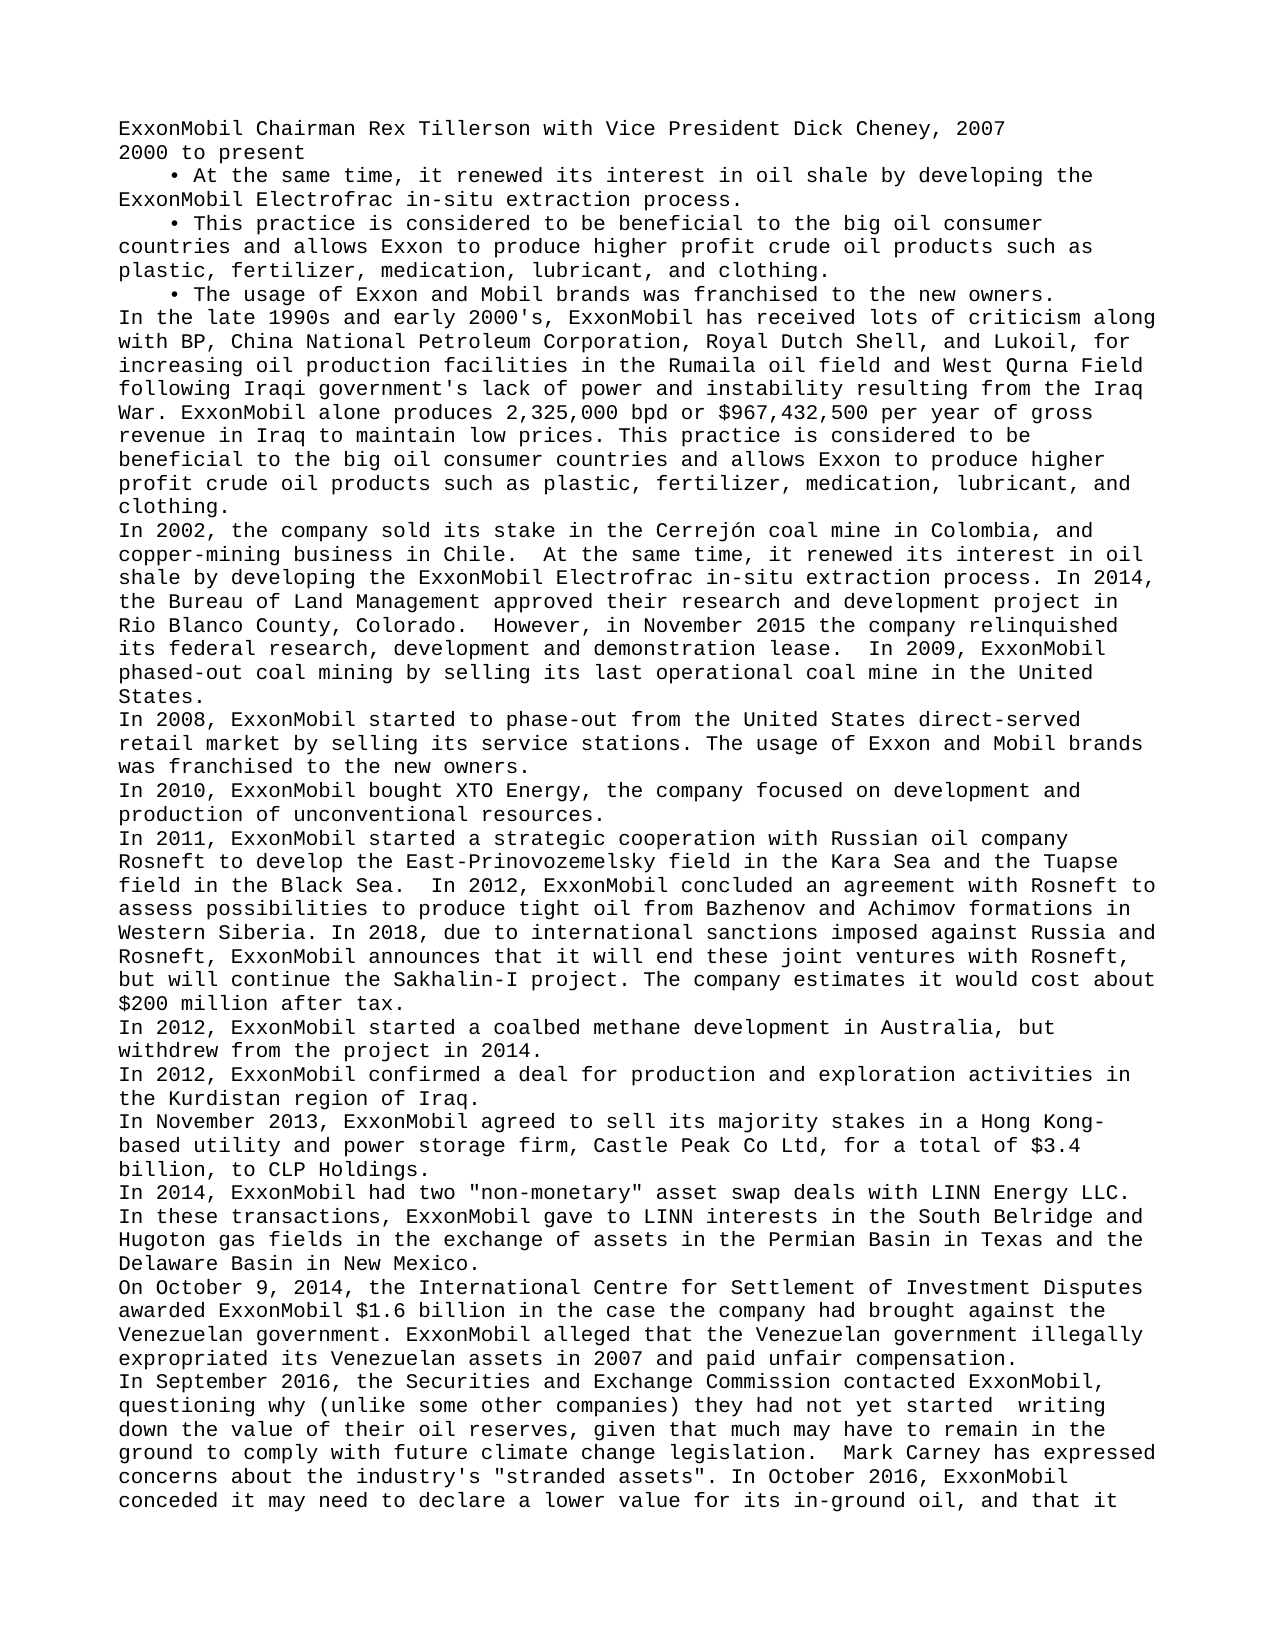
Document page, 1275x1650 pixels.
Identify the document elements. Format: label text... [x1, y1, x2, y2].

text ExxonMobil Chairman Rex Tillerson with Vice President Dick Cheney, 2007 [118, 118, 1157, 142]
text 2000 to present [118, 142, 1157, 165]
text In 2014, ExxonMobil had two "non-monetary" asset swap deals with LINN Energy LLC. In these transactions, ExxonMobil gave to LINN interests in the South Belridge and Hugoton gas fields in the exchange of assets in the Permian Basin in Texas and the Delaware Basin in New Mexico. [118, 1182, 1157, 1277]
text In November 2013, ExxonMobil agreed to sell its majority stakes in a Hong Kong-based utility and power storage firm, Castle Peak Co Ltd, for a total of $3.4 billion, to CLP Holdings. [118, 1111, 1157, 1182]
text In 2011, ExxonMobil started a strategic cooperation with Russian oil company Rosneft to develop the East-Prinovozemelsky field in the Kara Sea and the Tuapse field in the Black Sea. In 2012, ExxonMobil concluded an agreement with Rosneft to assess possibilities to produce tight oil from Bazhenov and Achimov formations in Western Siberia. In 2018, due to international sanctions imposed against Russia and Rosneft, ExxonMobil announces that it will end these joint ventures with Rosneft, but will continue the Sakhalin-I project. The company estimates it would cost about $200 million after tax. [118, 827, 1157, 1017]
text In the late 1990s and early 2000's, ExxonMobil has received lots of criticism along with BP, China National Petroleum Corporation, Royal Dutch Shell, and Lukoil, for increasing oil production facilities in the Rumaila oil field and West Qurna Field following Iraqi government's lack of power and instability resulting from the Iraq War. ExxonMobil alone produces 2,325,000 bpd or $967,432,500 per year of gross revenue in Iraq to maintain low prices. This practice is considered to be beneficial to the big oil consumer countries and allows Exxon to produce higher profit crude oil products such as plastic, fertilizer, medication, lubricant, and clothing. [118, 307, 1157, 520]
text • At the same time, it renewed its interest in oil shale by developing the ExxonMobil Electrofrac in-situ extraction process. [118, 165, 1157, 213]
text In September 2016, the Securities and Exchange Commission contacted ExxonMobil, questioning why (unlike some other companies) they had not yet started writing down the value of their oil reserves, given that much may have to remain in the ground to comply with future climate change legislation. Mark Carney has expressed concerns about the industry's "stranded assets". In October 2016, ExxonMobil conceded it may need to declare a lower value for its in-ground oil, and that it [118, 1371, 1157, 1513]
text In 2002, the company sold its stake in the Cerrejón coal mine in Colombia, and copper-mining business in Chile. At the same time, it renewed its interest in oil shale by developing the ExxonMobil Electrofrac in-situ extraction process. In 2014, the Bureau of Land Management approved their research and development project in Rio Blanco County, Colorado. However, in November 2015 the company relinquished its federal research, development and demonstration lease. In 2009, ExxonMobil phased-out coal mining by selling its last operational coal mine in the United States. [118, 520, 1157, 709]
text In 2008, ExxonMobil started to phase-out from the United States direct-served retail market by selling its service stations. The usage of Exxon and Mobil brands was franchised to the new owners. [118, 709, 1157, 780]
text In 2012, ExxonMobil started a coalbed methane development in Australia, but withdrew from the project in 2014. [118, 1017, 1157, 1064]
text On October 9, 2014, the International Centre for Settlement of Investment Disputes awarded ExxonMobil $1.6 billion in the case the company had brought against the Venezuelan government. ExxonMobil alleged that the Venezuelan government illegally expropriated its Venezuelan assets in 2007 and paid unfair compensation. [118, 1277, 1157, 1371]
text In 2010, ExxonMobil bought XTO Energy, the company focused on development and production of unconventional resources. [118, 780, 1157, 827]
text • The usage of Exxon and Mobil brands was franchised to the new owners. [118, 284, 1157, 307]
text • This practice is considered to be beneficial to the big oil consumer countries and allows Exxon to produce higher profit crude oil products such as plastic, fertilizer, medication, lubricant, and clothing. [118, 213, 1157, 284]
text In 2012, ExxonMobil confirmed a deal for production and exploration activities in the Kurdistan region of Iraq. [118, 1064, 1157, 1111]
